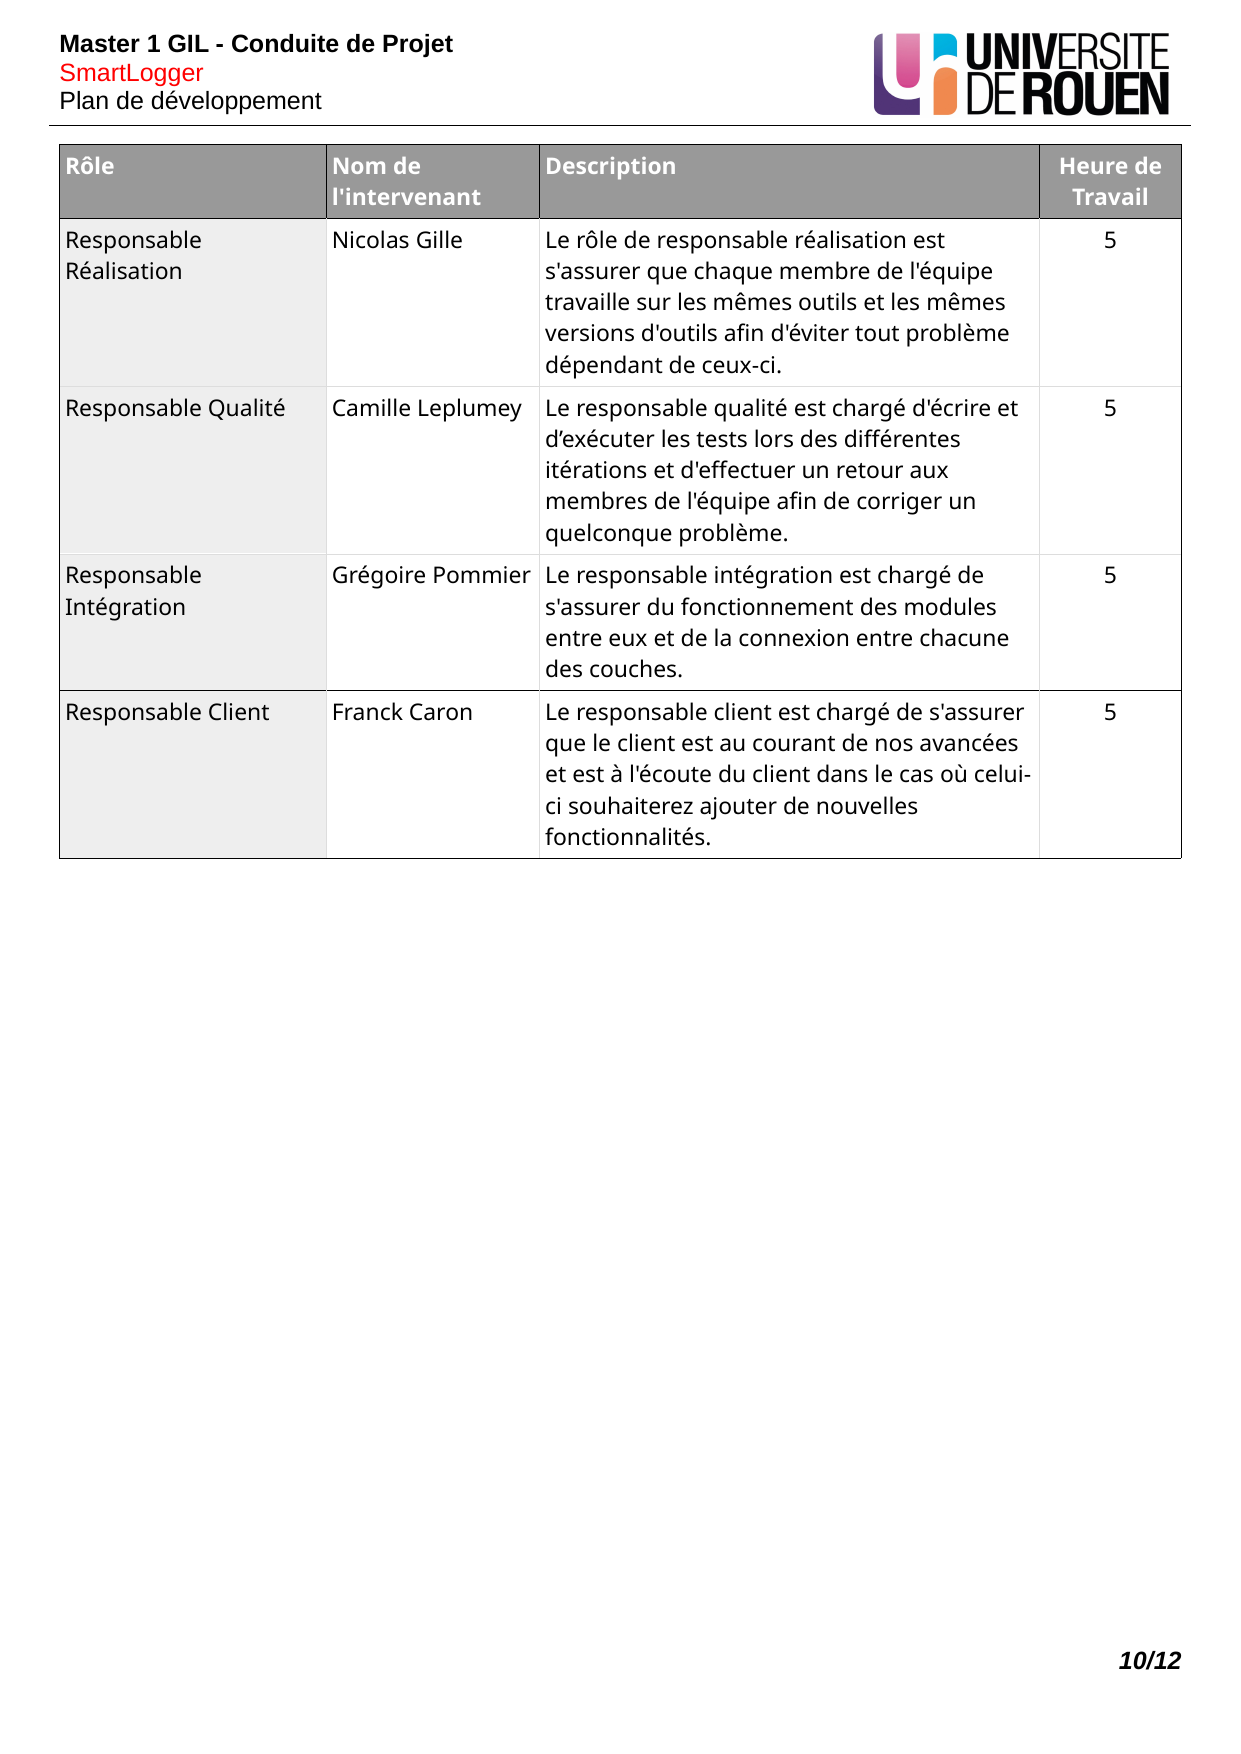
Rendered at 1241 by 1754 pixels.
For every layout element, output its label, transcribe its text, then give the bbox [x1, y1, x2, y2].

table_cell Le responsable qualité est chargé d'écrire et d’exécuter les tests lors des différentes itérations et d'effectuer un retour aux membres de l'équipe afin de corriger un quelconque problème. [540, 387, 1039, 553]
table_cell Responsable Qualité [60, 387, 326, 553]
table_cell Responsable Client [60, 691, 326, 858]
table_cell Responsable Réalisation [60, 219, 326, 386]
table_cell Camille Leplumey [327, 387, 539, 553]
table_cell 5 [1040, 691, 1181, 858]
table_cell Grégoire Pommier [327, 555, 539, 690]
table_cell Franck Caron [327, 691, 539, 858]
table_cell Le responsable intégration est chargé de s'assurer du fonctionnement des modules entre eux et de la connexion entre chacune des couches. [540, 555, 1039, 690]
table_cell Nicolas Gille [327, 219, 539, 386]
table_header Nom de l'intervenant [327, 145, 539, 218]
table_cell Le responsable client est chargé de s'assurer que le client est au courant de nos avancées et est à l'écoute du client dans le cas où celui-ci souhaiterez ajouter de nouvelles fonctionnalités. [540, 691, 1039, 858]
table_cell 5 [1040, 387, 1181, 553]
picture [872, 32, 1170, 118]
table_header Description [540, 145, 1039, 218]
table_cell 5 [1040, 219, 1181, 386]
table_header Rôle [60, 145, 326, 218]
table_header Heure de Travail [1040, 145, 1181, 218]
table_cell Le rôle de responsable réalisation est s'assurer que chaque membre de l'équipe travaille sur les mêmes outils et les mêmes versions d'outils afin d'éviter tout problème dépendant de ceux-ci. [540, 219, 1039, 386]
table_cell Responsable Intégration [60, 555, 326, 690]
table_cell 5 [1040, 555, 1181, 690]
